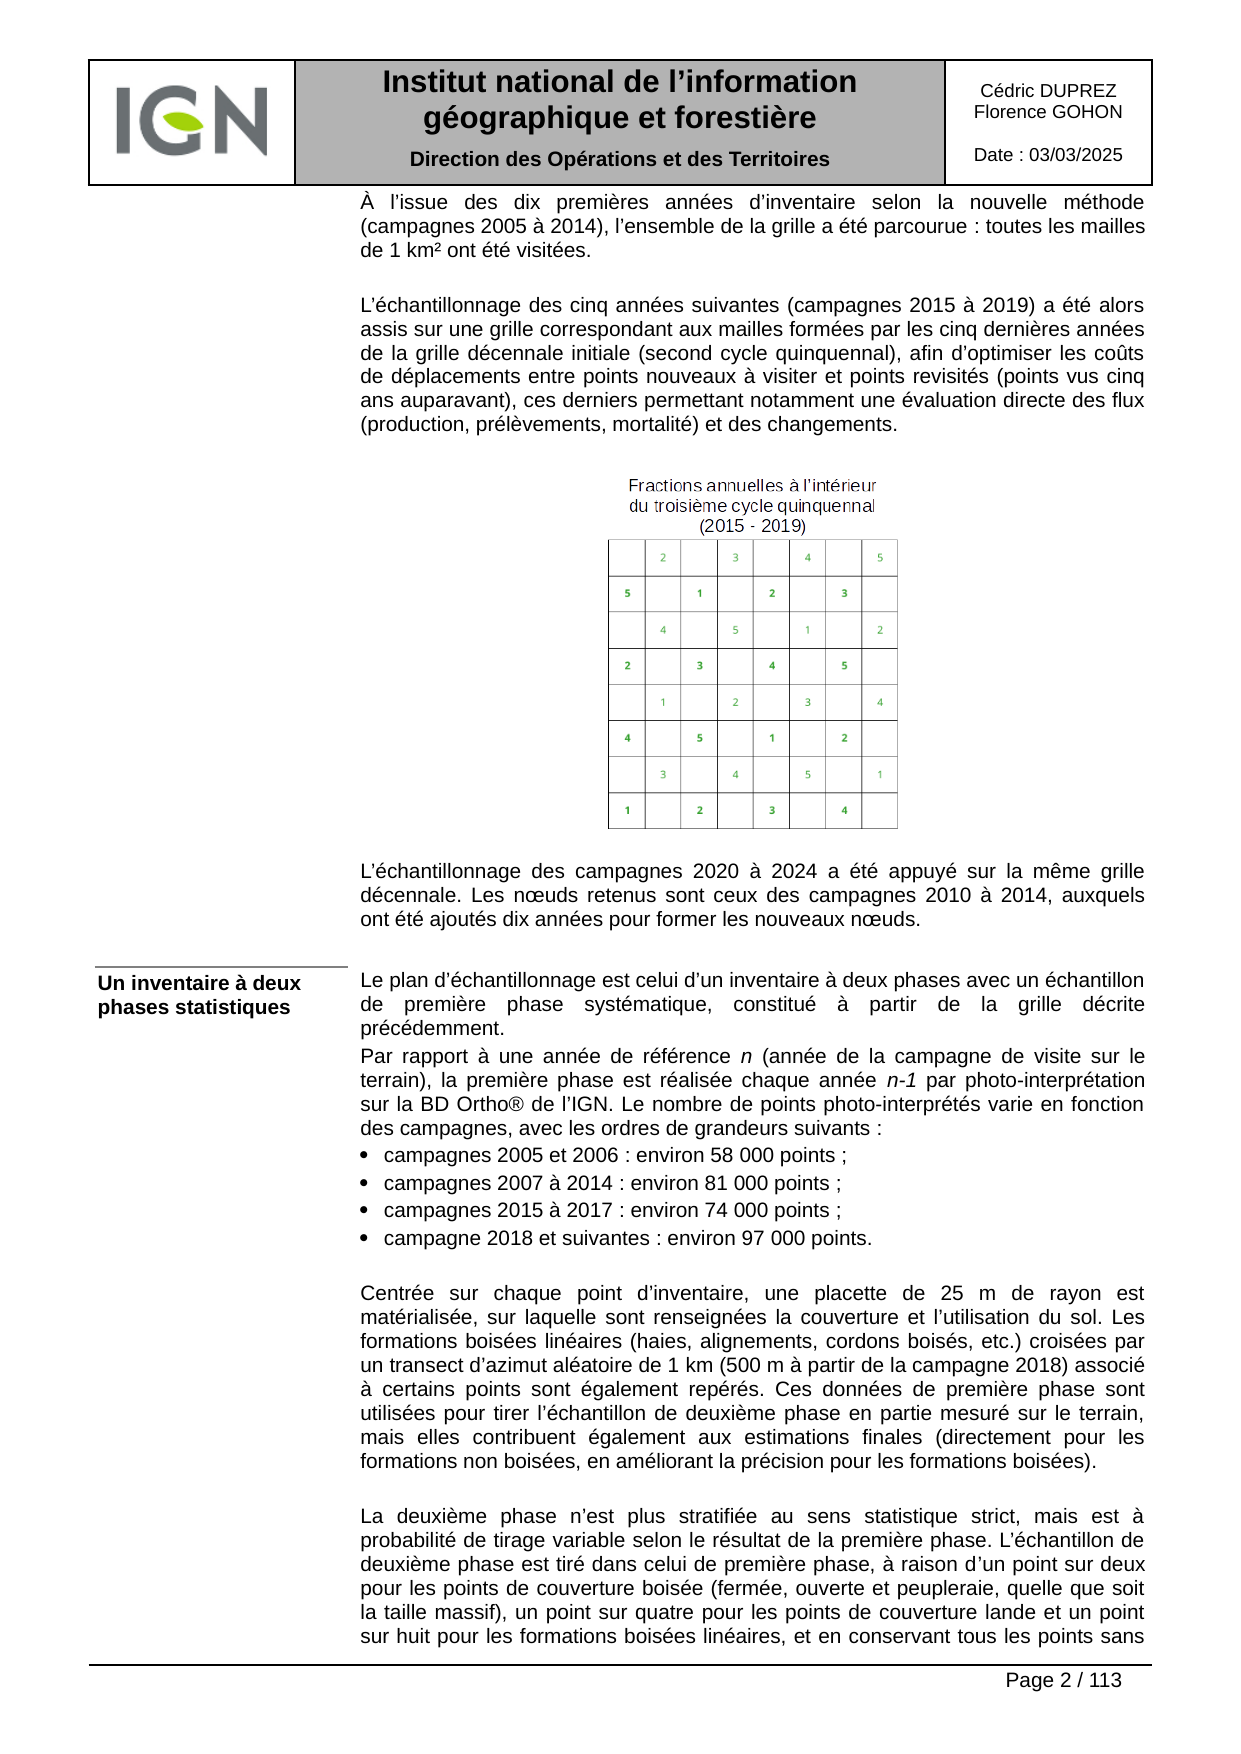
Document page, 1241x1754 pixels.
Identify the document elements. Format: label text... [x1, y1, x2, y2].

table_cell À l’issue des dix premières années d’inventaire selon la nouvelle méthode (campagnes 2005 à 2014), l’ensemble de la grille a été parcourue : toutes les mailles de 1 km² ont été visitées. L’échantillonnage des cinq années suivantes (campagnes 2015 à 2019) a été alors assis sur une grille correspondant aux mailles formées par les cinq dernières années de la grille décennale initiale (second cycle quinquennal), afin d’optimiser les coûts de déplacements entre points nouveaux à visiter et points revisités (points vus cinq ans auparavant), ces derniers permettant notamment une évaluation directe des flux (production, prélèvements, mortalité) et des changements. L’échantillonnage des campagnes 2020 à 2024 a été appuyé sur la même grille décennale. Les nœuds retenus sont ceux des campagnes 2010 à 2014, auxquels ont été ajoutés dix années pour former les nouveaux nœuds. [354, 186, 1152, 965]
picture [608, 467, 898, 829]
table_cell [89, 186, 354, 965]
table_cell Un inventaire à deux phases statistiques [89, 965, 354, 1653]
picture [91, 62, 293, 180]
table_cell Le plan d’échantillonnage est celui d’un inventaire à deux phases avec un échantillon de première phase systématique, constitué à partir de la grille décrite précédemment. Par rapport à une année de référence n (année de la campagne de visite sur le terrain), la première phase est réalisée chaque année n-1 par photo-interprétation sur la BD Ortho® de l’IGN. Le nombre de points photo-interprétés varie en fonction des campagnes, avec les ordres de grandeurs suivants : campagnes 2005 et 2006 : environ 58 000 points ; campagnes 2007 à 2014 : environ 81 000 points ; campagnes 2015 à 2017 : environ 74 000 points ; campagne 2018 et suivantes : environ 97 000 points. Centrée sur chaque point d’inventaire, une placette de 25 m de rayon est matérialisée, sur laquelle sont renseignées la couverture et l’utilisation du sol. Les formations boisées linéaires (haies, alignements, cordons boisés, etc.) croisées par un transect d’azimut aléatoire de 1 km (500 m à partir de la campagne 2018) associé à certains points sont également repérés. Ces données de première phase sont utilisées pour tirer l’échantillon de deuxième phase en partie mesuré sur le terrain, mais elles contribuent également aux estimations finales (directement pour les formations non boisées, en améliorant la précision pour les formations boisées). La deuxième phase n’est plus stratifiée au sens statistique strict, mais est à probabilité de tirage variable selon le résultat de la première phase. L’échantillon de deuxième phase est tiré dans celui de première phase, à raison d’un point sur deux pour les points de couverture boisée (fermée, ouverte et peupleraie, quelle que soit la taille massif), un point sur quatre pour les points de couverture lande et un point sur huit pour les formations boisées linéaires, et en conservant tous les points sans [354, 965, 1152, 1653]
